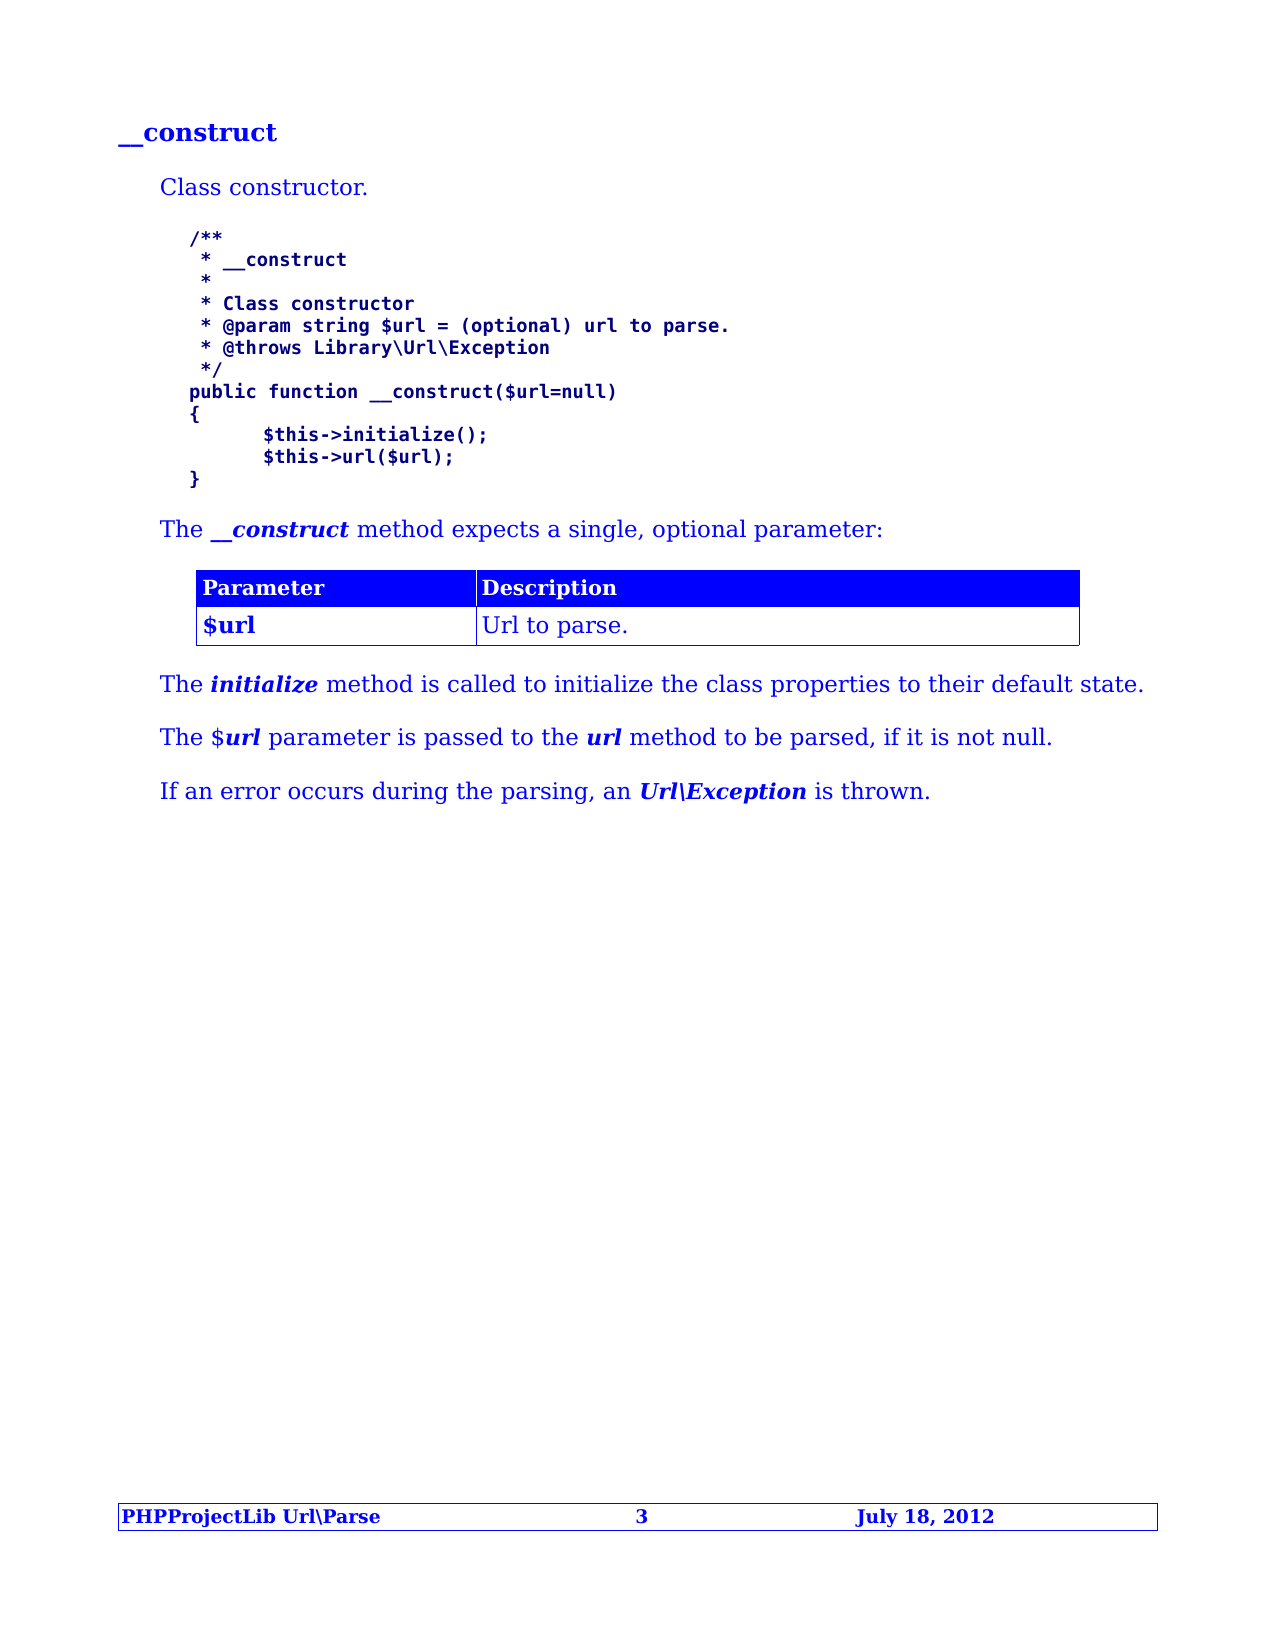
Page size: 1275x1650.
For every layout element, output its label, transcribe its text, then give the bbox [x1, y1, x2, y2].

list { [189, 402, 1157, 424]
list $this->initialize(); [189, 424, 1157, 446]
text The initialize method is called to initialize the class properties to their default state. [159, 671, 1157, 698]
list */ [189, 359, 1157, 381]
list $this->url($url); [189, 446, 1157, 468]
table_cell Url to parse. [477, 607, 1079, 644]
list } [189, 468, 1157, 490]
list * @param string $url = (optional) url to parse. [189, 315, 1157, 337]
list * [189, 271, 1157, 293]
title __construct [118, 118, 1157, 147]
list * @throws Library\Url\Exception [189, 337, 1157, 359]
list public function __construct($url=null) [189, 381, 1157, 402]
text If an error occurs during the parsing, an Url\Exception is thrown. [159, 778, 1157, 804]
text The $url parameter is passed to the url method to be parsed, if it is not null. [159, 724, 1157, 751]
table_header Parameter [197, 571, 476, 606]
text Class constructor. [159, 174, 1157, 201]
table_header Description [477, 571, 1079, 606]
text The __construct method expects a single, optional parameter: [159, 517, 1157, 543]
list /** [189, 227, 1157, 249]
list * Class constructor [189, 293, 1157, 315]
list * __construct [189, 249, 1157, 271]
table_cell $url [197, 607, 476, 644]
